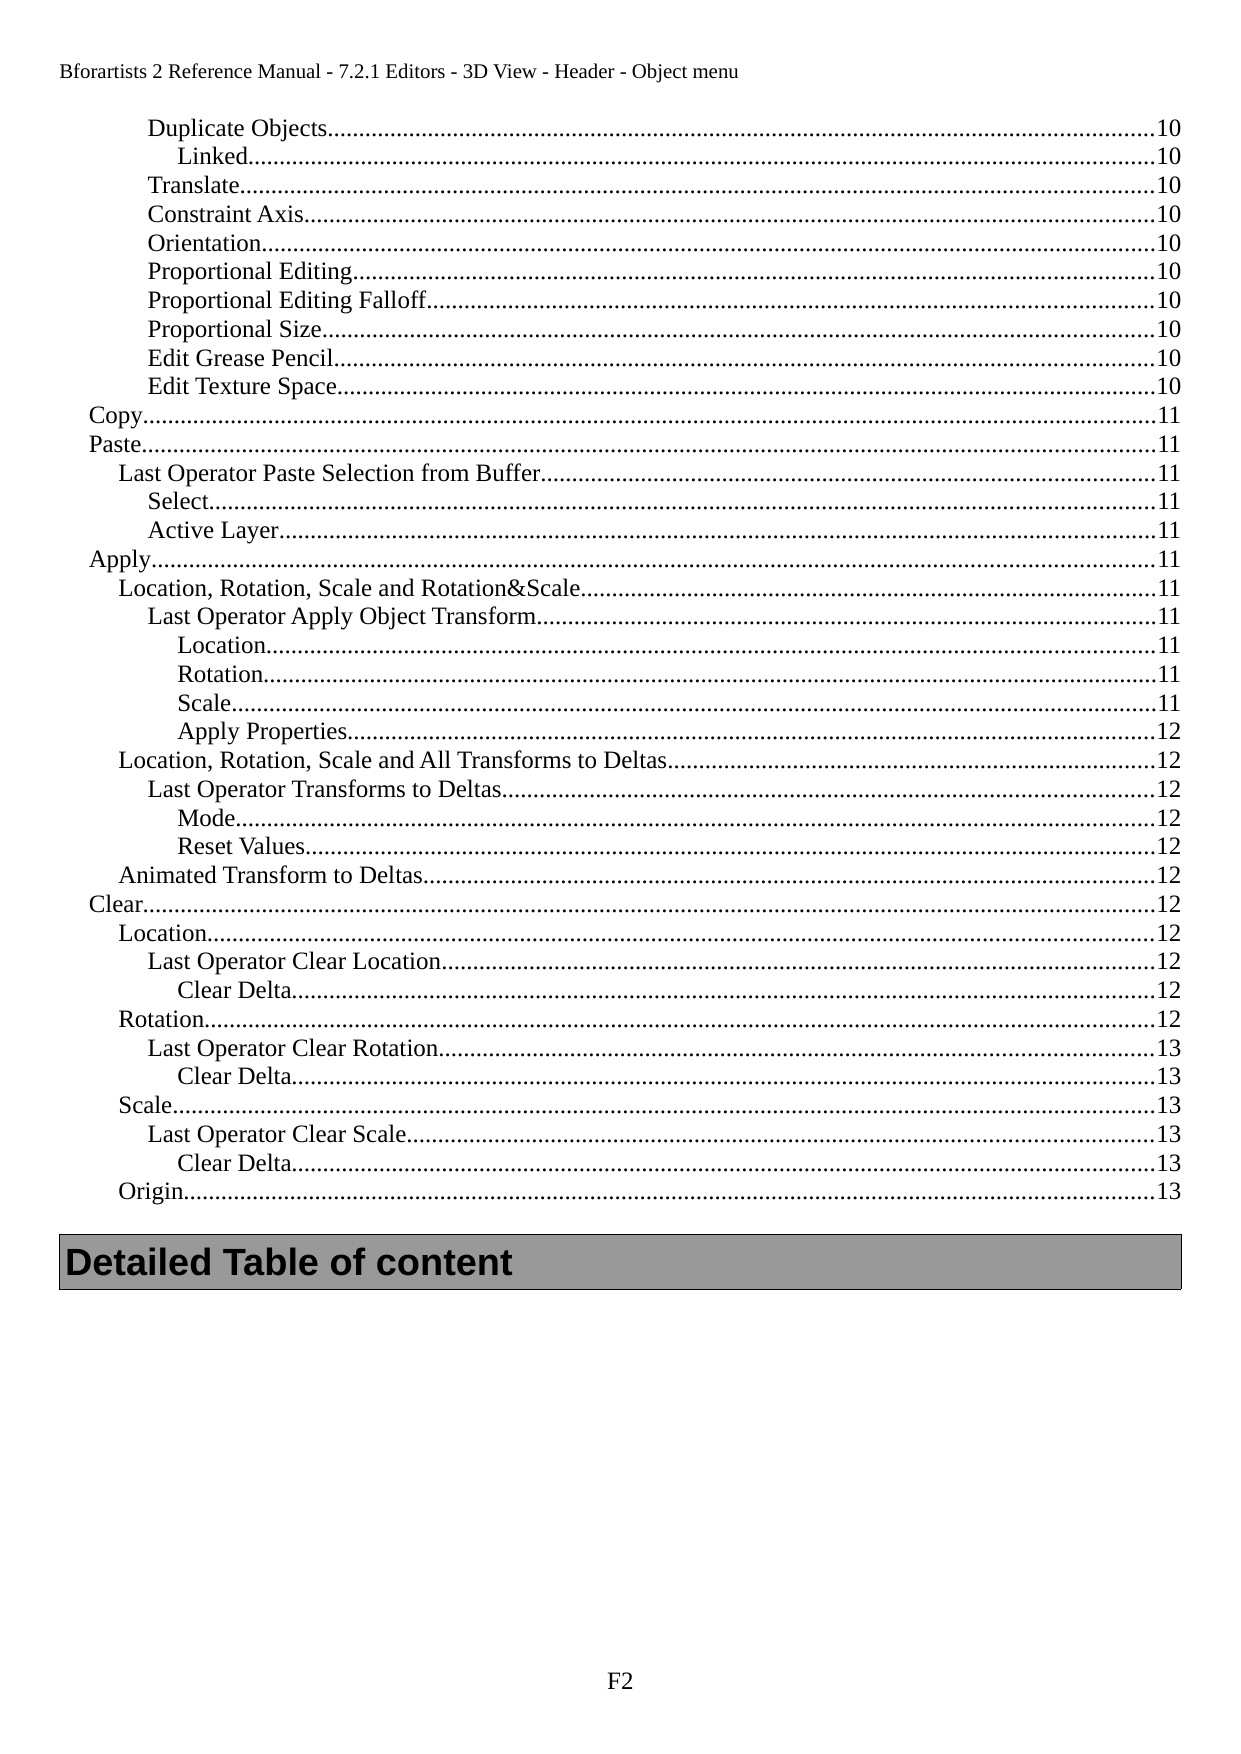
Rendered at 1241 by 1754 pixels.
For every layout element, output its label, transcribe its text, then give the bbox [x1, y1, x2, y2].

text Orientation 10 [147, 228, 1181, 256]
text Rotation 12 [118, 1004, 1181, 1033]
text Last Operator Paste Selection from Buffer 11 [118, 458, 1181, 486]
text Last Operator Apply Object Transform. 11 [147, 601, 1181, 630]
text Apply 11 [88, 544, 1181, 573]
text Proportional Size 10 [147, 314, 1181, 343]
text Active Layer 11 [147, 515, 1181, 544]
text Clear Delta 13 [177, 1061, 1181, 1090]
text Translate 10 [147, 170, 1181, 199]
text Clear Delta 13 [177, 1148, 1181, 1176]
text Location, Rotation, Scale and Rotation&Scale 11 [118, 573, 1181, 601]
text Constraint Axis 10 [147, 199, 1181, 228]
text Clear 12 [88, 889, 1181, 918]
text Mode 12 [177, 803, 1181, 831]
text Rotation 11 [177, 659, 1181, 688]
text Location, Rotation, Scale and All Transforms to Deltas 12 [118, 745, 1181, 774]
text Clear Delta 12 [177, 975, 1181, 1004]
text Edit Texture Space 10 [147, 371, 1181, 400]
text Animated Transform to Deltas 12 [118, 860, 1181, 889]
text Last Operator Clear Location 12 [147, 946, 1181, 975]
text Edit Grease Pencil 10 [147, 343, 1181, 371]
text Location 11 [177, 630, 1181, 659]
text Location 12 [118, 918, 1181, 946]
text Proportional Editing Falloff 10 [147, 285, 1181, 314]
text Linked 10 [177, 141, 1181, 170]
text Select 11 [147, 486, 1181, 515]
text Last Operator Clear Scale 13 [147, 1119, 1181, 1148]
text Scale 13 [118, 1090, 1181, 1119]
text Paste 11 [88, 429, 1181, 458]
text Last Operator Clear Rotation 13 [147, 1033, 1181, 1061]
text Reset Values 12 [177, 831, 1181, 860]
text Proportional Editing 10 [147, 256, 1181, 285]
table_header Detailed Table of content [60, 1235, 1181, 1289]
text Apply Properties 12 [177, 716, 1181, 745]
text Origin 13 [118, 1176, 1181, 1205]
text Scale 11 [177, 688, 1181, 716]
text Copy 11 [88, 400, 1181, 429]
text Duplicate Objects 10 [147, 113, 1181, 141]
text Last Operator Transforms to Deltas 12 [147, 774, 1181, 803]
